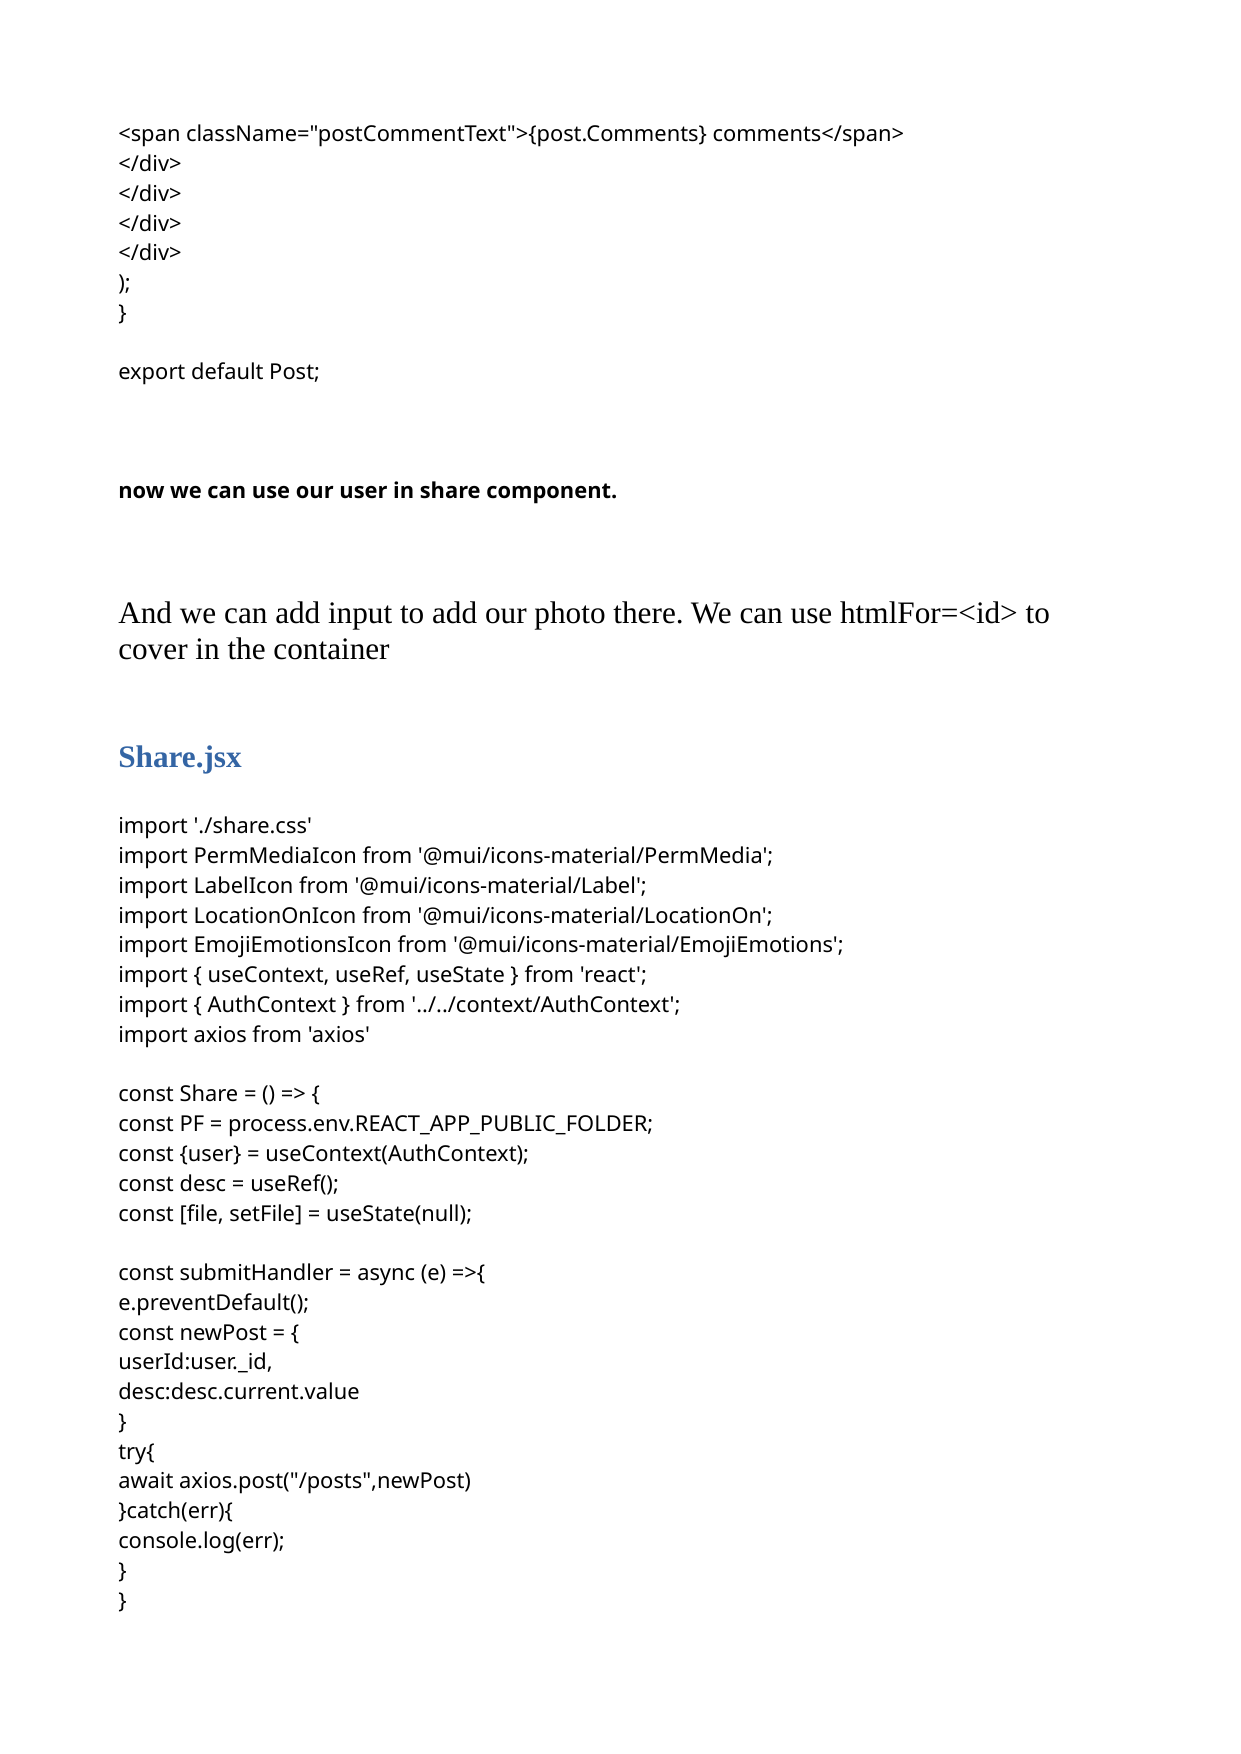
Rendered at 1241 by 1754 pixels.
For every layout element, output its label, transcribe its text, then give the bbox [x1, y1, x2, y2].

text import axios from 'axios' [118, 1019, 1122, 1049]
text } [118, 1585, 1122, 1614]
text </div> [118, 237, 1122, 267]
text import LabelIcon from '@mui/icons-material/Label'; [118, 870, 1122, 900]
text <span className="postCommentText">{post.Comments} comments</span> [118, 118, 1122, 148]
text ); [118, 267, 1122, 297]
text await axios.post("/posts",newPost) [118, 1466, 1122, 1495]
text const submitHandler = async (e) =>{ [118, 1257, 1122, 1287]
text userId:user._id, [118, 1346, 1122, 1376]
text const PF = process.env.REACT_APP_PUBLIC_FOLDER; [118, 1108, 1122, 1138]
text } [118, 297, 1122, 327]
text try{ [118, 1436, 1122, 1466]
text </div> [118, 178, 1122, 207]
text const {user} = useContext(AuthContext); [118, 1138, 1122, 1168]
text export default Post; [118, 356, 1122, 386]
text const Share = () => { [118, 1078, 1122, 1108]
text desc:desc.current.value [118, 1376, 1122, 1406]
text } [118, 1555, 1122, 1585]
text } [118, 1406, 1122, 1436]
text Share.jsx [118, 738, 1122, 774]
text </div> [118, 207, 1122, 237]
text import EmojiEmotionsIcon from '@mui/icons-material/EmojiEmotions'; [118, 929, 1122, 959]
text e.preventDefault(); [118, 1287, 1122, 1317]
text const desc = useRef(); [118, 1168, 1122, 1197]
text const newPost = { [118, 1317, 1122, 1346]
text }catch(err){ [118, 1495, 1122, 1525]
text import PermMediaIcon from '@mui/icons-material/PermMedia'; [118, 840, 1122, 870]
text import { useContext, useRef, useState } from 'react'; [118, 959, 1122, 989]
text </div> [118, 148, 1122, 178]
text import { AuthContext } from '../../context/AuthContext'; [118, 989, 1122, 1019]
text import './share.css' [118, 810, 1122, 840]
text import LocationOnIcon from '@mui/icons-material/LocationOn'; [118, 900, 1122, 929]
text const [file, setFile] = useState(null); [118, 1197, 1122, 1227]
text And we can add input to add our photo there. We can use htmlFor=<id> to cover in the container [118, 595, 1122, 667]
text console.log(err); [118, 1525, 1122, 1555]
text now we can use our user in share component. [118, 476, 1122, 505]
